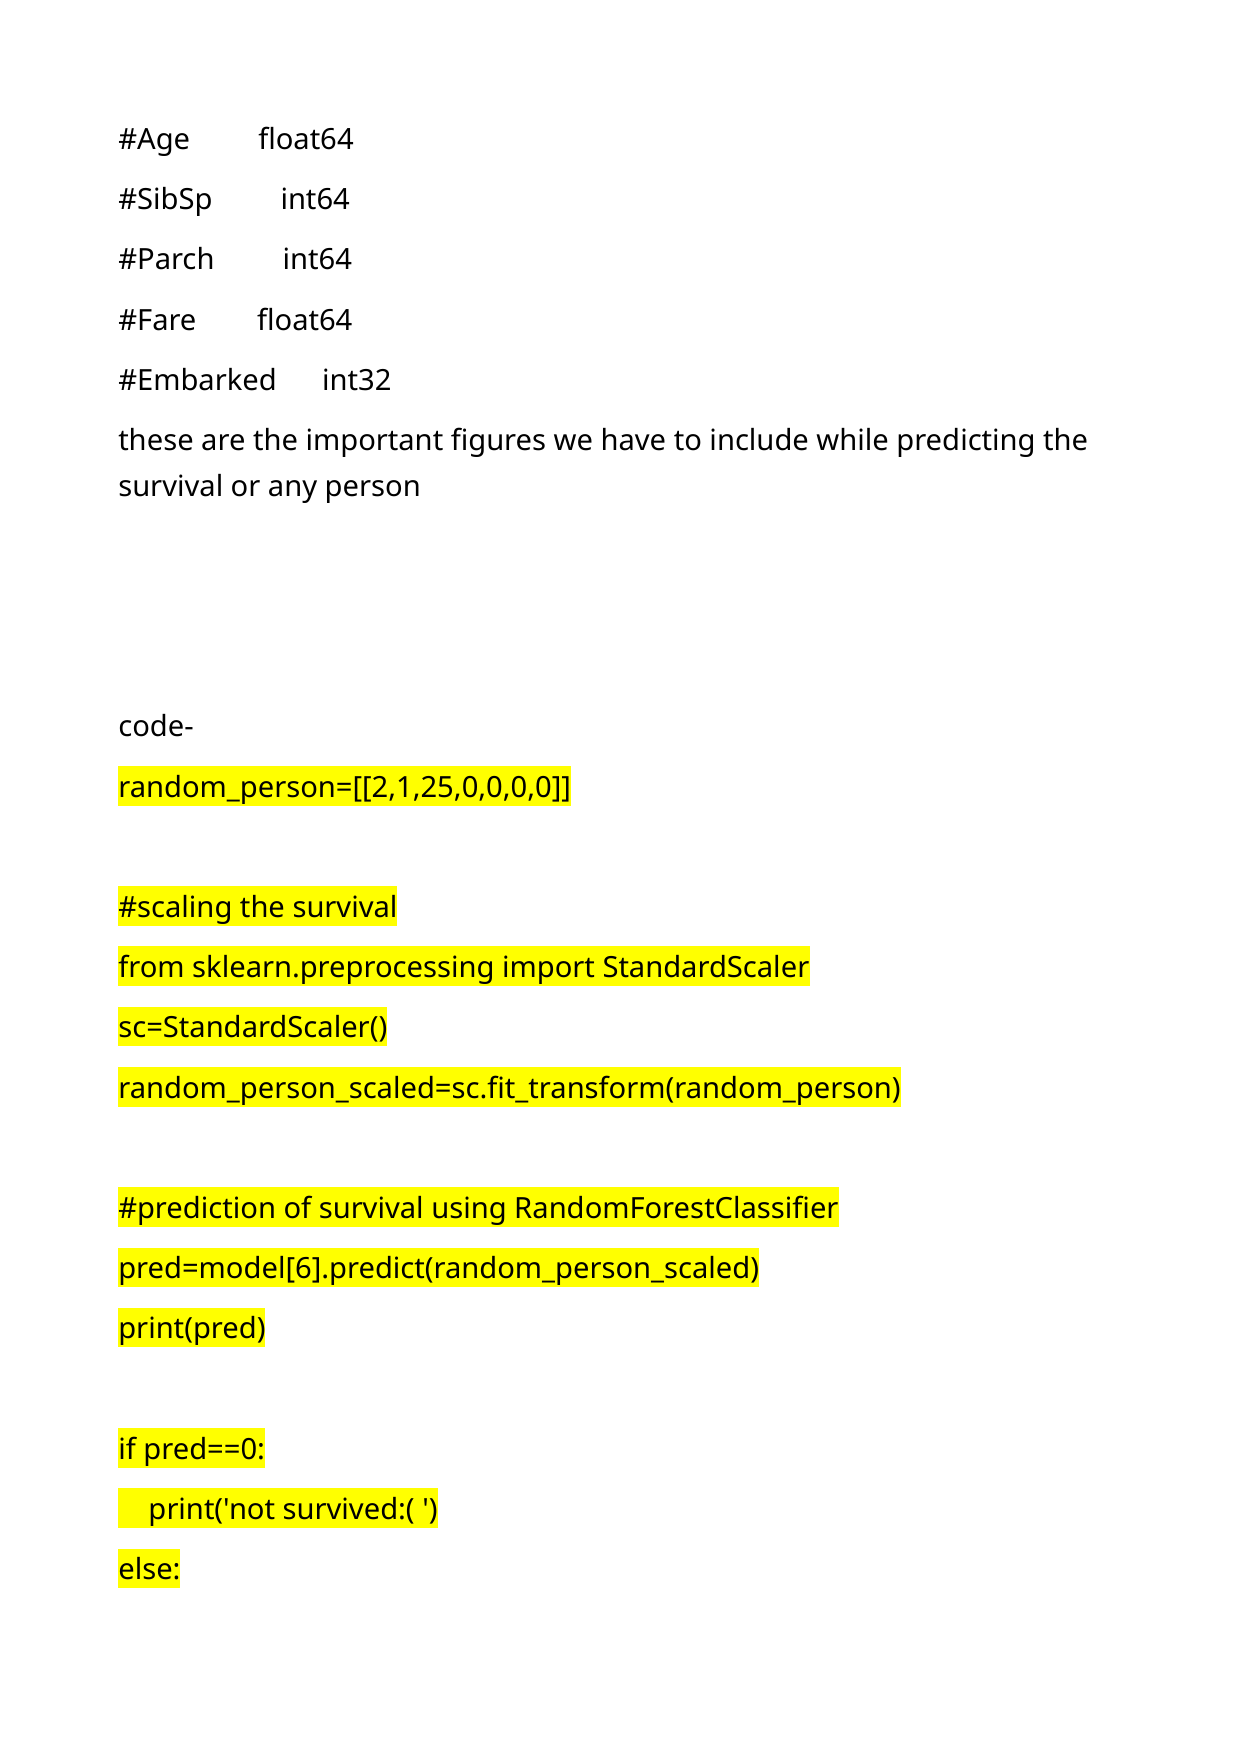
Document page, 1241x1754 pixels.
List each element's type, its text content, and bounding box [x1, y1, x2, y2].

text #scaling the survival [118, 886, 1122, 926]
text #SibSp int64 [118, 178, 1122, 218]
text sc=StandardScaler() [118, 1007, 1122, 1046]
text else: [118, 1548, 1122, 1588]
text these are the important figures we have to include while predicting the survival or any person [118, 419, 1122, 504]
text #Age float64 [118, 118, 1122, 158]
text #Fare float64 [118, 299, 1122, 338]
text #prediction of survival using RandomForestClassifier [118, 1187, 1122, 1227]
text code- [118, 706, 1122, 745]
text random_person_scaled=sc.fit_transform(random_person) [118, 1067, 1122, 1107]
text print('not survived:( ') [118, 1488, 1122, 1528]
text if pred==0: [118, 1428, 1122, 1468]
text #Embarked int32 [118, 359, 1122, 399]
text #Parch int64 [118, 238, 1122, 278]
text pred=model[6].predict(random_person_scaled) [118, 1247, 1122, 1287]
text random_person=[[2,1,25,0,0,0,0]] [118, 766, 1122, 806]
text print(pred) [118, 1308, 1122, 1347]
text from sklearn.preprocessing import StandardScaler [118, 946, 1122, 986]
